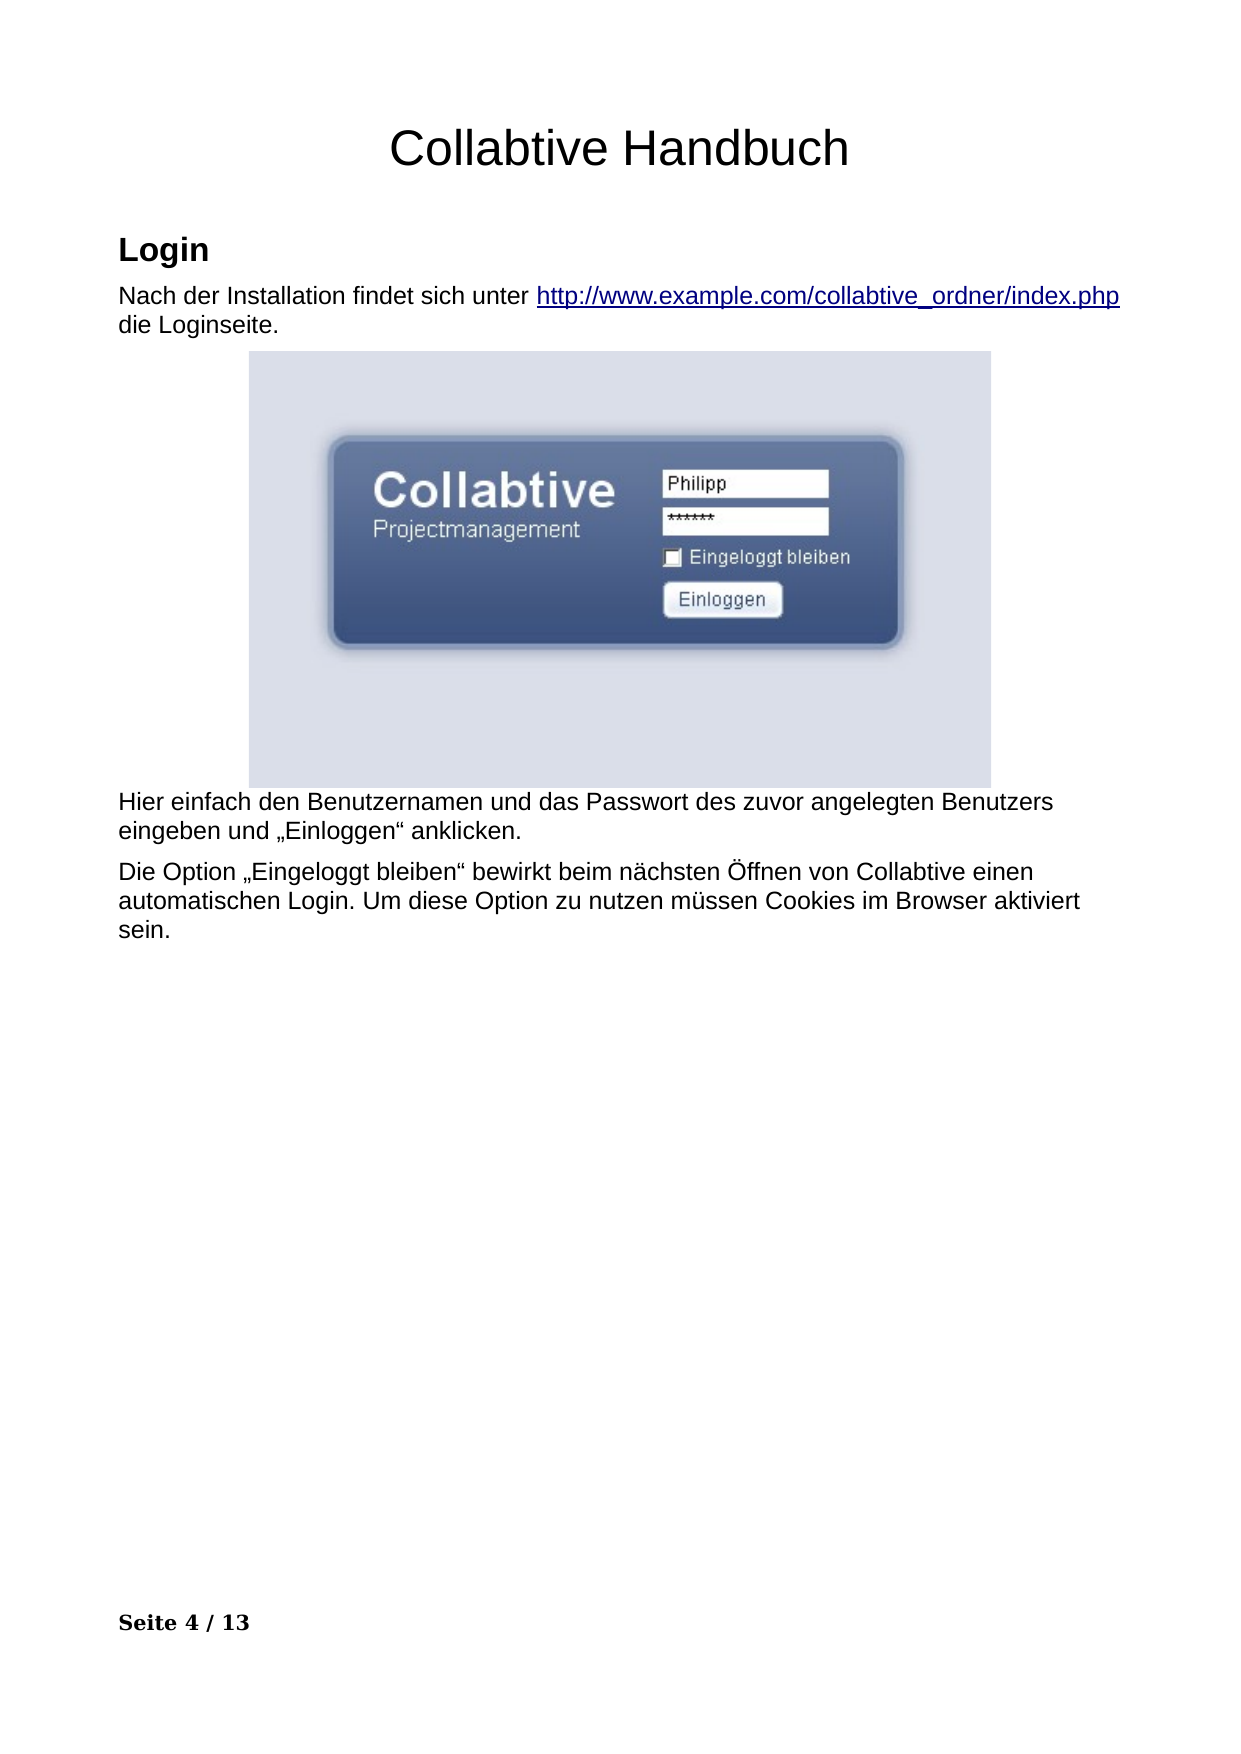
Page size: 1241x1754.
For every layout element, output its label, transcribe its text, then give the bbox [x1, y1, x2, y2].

picture [248, 351, 992, 788]
text Die Option „Eingeloggt bleiben“ bewirkt beim nächsten Öffnen von Collabtive einen automatischen Login. Um diese Option zu nutzen müssen Cookies im Browser aktiviert sein. [118, 857, 1122, 943]
text Hier einfach den Benutzernamen und das Passwort des zuvor angelegten Benutzers eingeben und „Einloggen“ anklicken. [118, 351, 1122, 845]
subtitle Login [118, 230, 1122, 269]
text Nach der Installation findet sich unter http://www.example.com/collabtive_ordner/index.php die Loginseite. [118, 281, 1122, 339]
